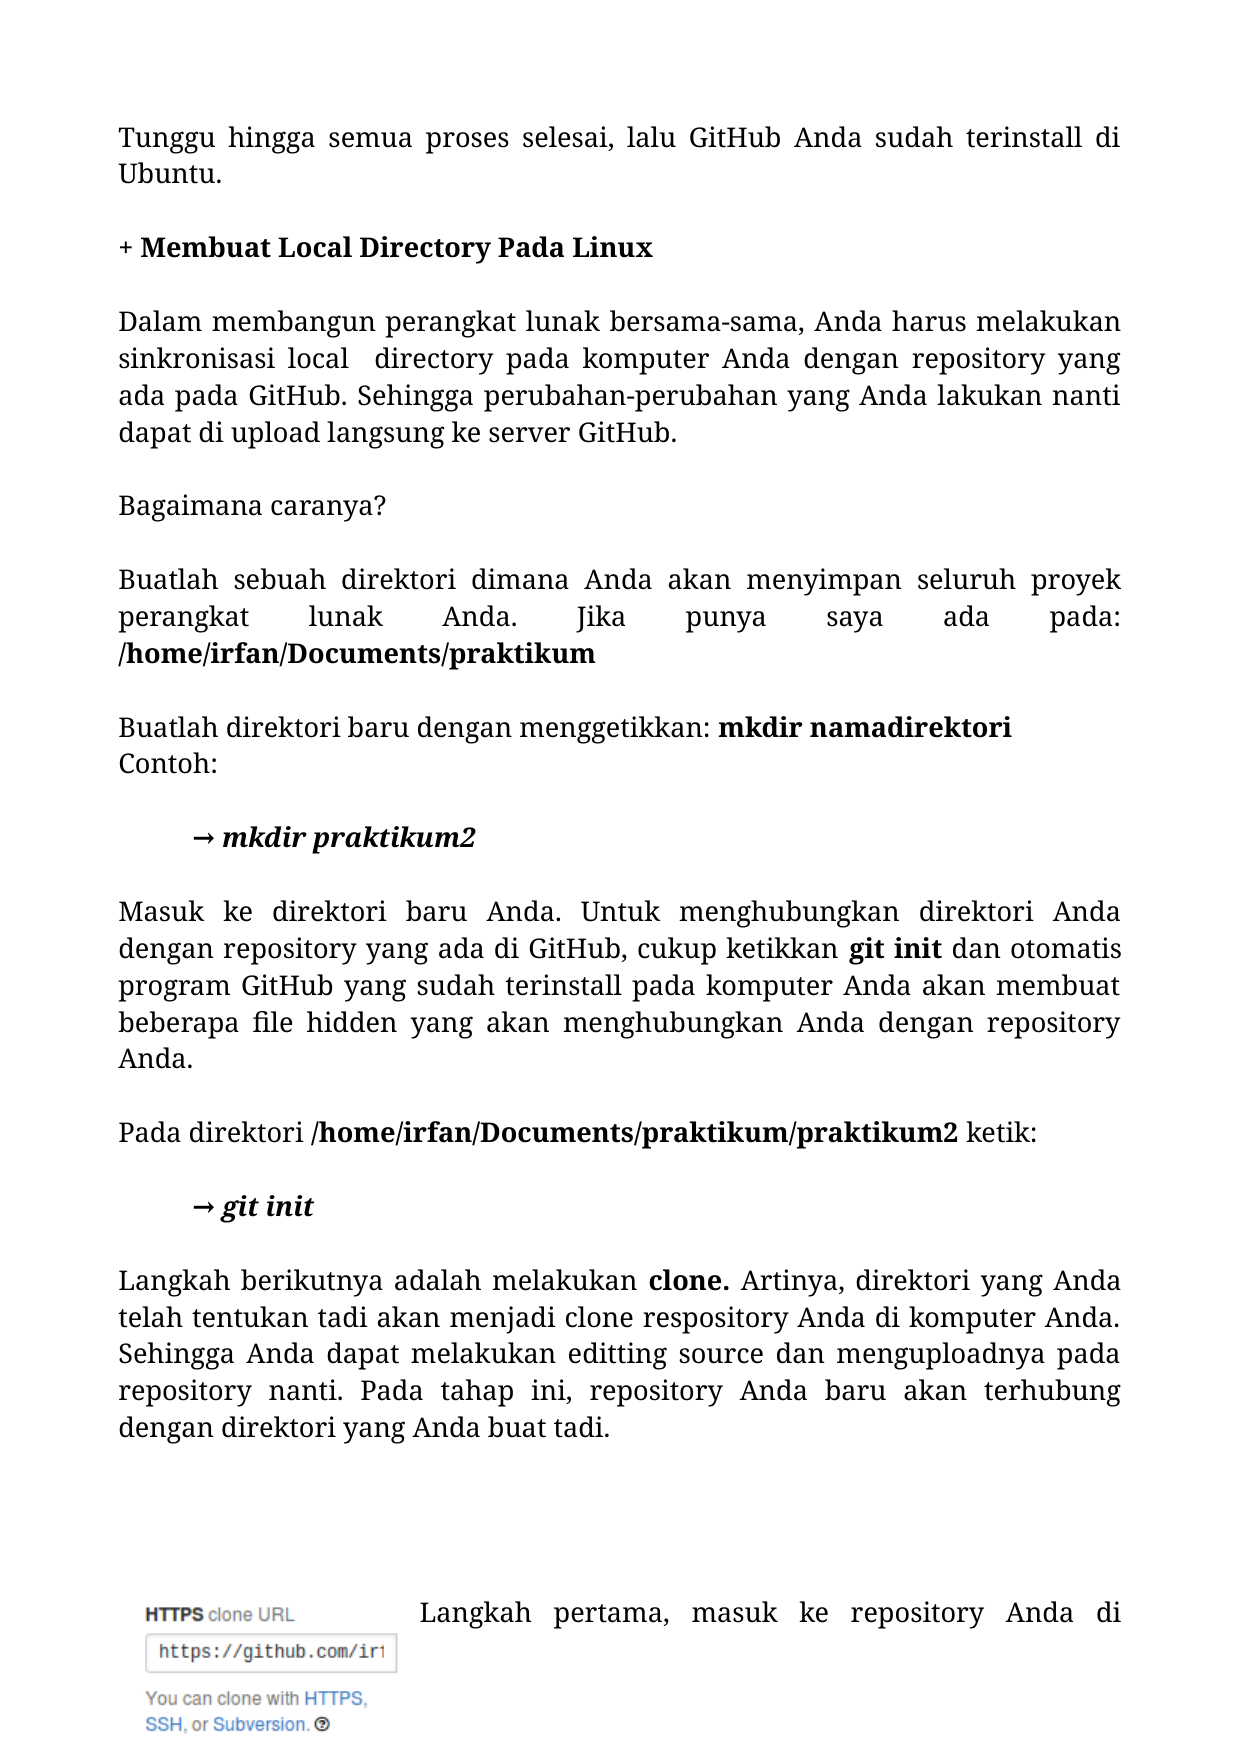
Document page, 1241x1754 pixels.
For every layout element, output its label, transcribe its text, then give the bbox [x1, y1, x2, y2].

text Buatlah sebuah direktori dimana Anda akan menyimpan seluruh proyek perangkat lunak Anda. Jika punya saya ada pada: /home/irfan/Documents/praktikum [118, 561, 1122, 671]
text Masuk ke direktori baru Anda. Untuk menghubungkan direktori Anda dengan repository yang ada di GitHub, cukup ketikkan git init dan otomatis program GitHub yang sudah terinstall pada komputer Anda akan membuat beberapa file hidden yang akan menghubungkan Anda dengan repository Anda. [118, 892, 1122, 1077]
text Pada direktori /home/irfan/Documents/praktikum/praktikum2 ketik: [118, 1114, 1122, 1151]
text Tunggu hingga semua proses selesai, lalu GitHub Anda sudah terinstall di Ubuntu. [118, 118, 1122, 192]
text + Membuat Local Directory Pada Linux [118, 229, 1122, 266]
picture [120, 1597, 420, 1754]
text → mkdir praktikum2 [118, 819, 1122, 856]
text Langkah pertama, masuk ke repository Anda di [118, 1593, 1122, 1630]
text Langkah berikutnya adalah melakukan clone. Artinya, direktori yang Anda telah tentukan tadi akan menjadi clone respository Anda di komputer Anda. Sehingga Anda dapat melakukan editting source dan menguploadnya pada repository nanti. Pada tahap ini, repository Anda baru akan terhubung dengan direktori yang Anda buat tadi. [118, 1261, 1122, 1446]
text Dalam membangun perangkat lunak bersama-sama, Anda harus melakukan sinkronisasi local directory pada komputer Anda dengan repository yang ada pada GitHub. Sehingga perubahan-perubahan yang Anda lakukan nanti dapat di upload langsung ke server GitHub. [118, 302, 1122, 450]
text Bagaimana caranya? [118, 487, 1122, 524]
text Buatlah direktori baru dengan menggetikkan: mkdir namadirektori [118, 708, 1122, 745]
text → git init [118, 1187, 1122, 1224]
text Contoh: [118, 745, 1122, 782]
